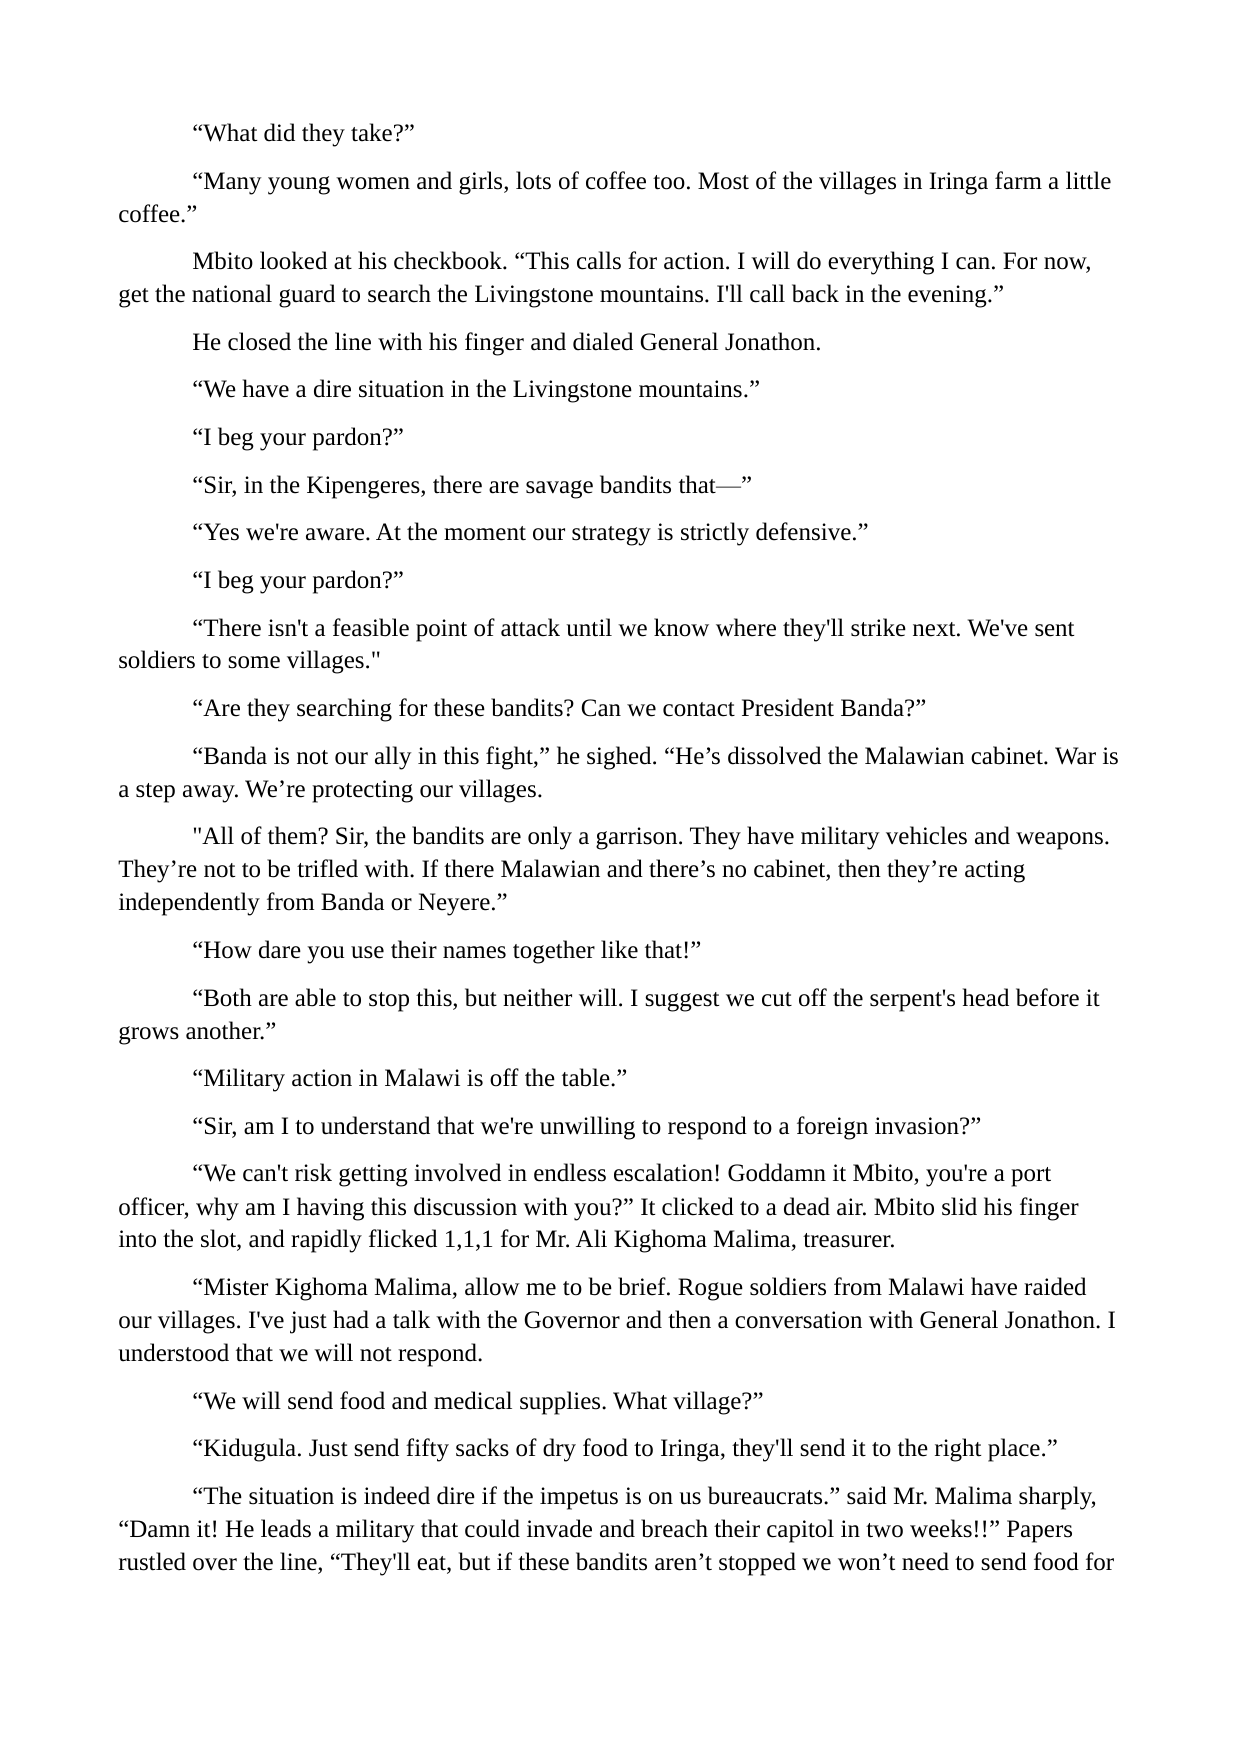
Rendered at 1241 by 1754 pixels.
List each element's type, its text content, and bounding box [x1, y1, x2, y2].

text “How dare you use their names together like that!” [118, 935, 1122, 964]
text “The situation is indeed dire if the impetus is on us bureaucrats.” said Mr. Malima sharply, “Damn it! He leads a military that could invade and breach their capitol in two weeks!!” Papers rustled over the line, “They'll eat, but if these bandits aren’t stopped we won’t need to send food for [118, 1481, 1122, 1576]
text "All of them? Sir, the bandits are only a garrison. They have military vehicles and weapons. They’re not to be trifled with. If there Malawian and there’s no cabinet, then they’re acting independently from Banda or Neyere.” [118, 821, 1122, 916]
text “There isn't a feasible point of attack until we know where they'll strike next. We've sent soldiers to some villages." [118, 613, 1122, 674]
text “Kidugula. Just send fifty sacks of dry food to Iringa, they'll send it to the right place.” [118, 1433, 1122, 1462]
text “Sir, in the Kipengeres, there are savage bandits that—” [118, 470, 1122, 498]
text “Mister Kighoma Malima, allow me to be brief. Rogue soldiers from Malawi have raided our villages. I've just had a talk with the Governor and then a conversation with General Jonathon. I understood that we will not respond. [118, 1272, 1122, 1367]
text “Military action in Malawi is off the table.” [118, 1063, 1122, 1092]
text “We have a dire situation in the Livingstone mountains.” [118, 374, 1122, 403]
text “What did they take?” [118, 118, 1122, 147]
text “We can't risk getting involved in endless escalation! Goddamn it Mbito, you're a port officer, why am I having this discussion with you?” It clicked to a dead air. Mbito slid his finger into the slot, and rapidly flicked 1,1,1 for Mr. Ali Kighoma Malima, treasurer. [118, 1158, 1122, 1253]
text “Many young women and girls, lots of coffee too. Most of the villages in Iringa farm a little coffee.” [118, 166, 1122, 227]
text “Sir, am I to understand that we're unwilling to respond to a foreign invasion?” [118, 1111, 1122, 1140]
text “I beg your pardon?” [118, 422, 1122, 451]
text “Are they searching for these bandits? Can we contact President Banda?” [118, 693, 1122, 722]
text “I beg your pardon?” [118, 565, 1122, 594]
text “Banda is not our ally in this fight,” he sighed. “He’s dissolved the Malawian cabinet. War is a step away. We’re protecting our villages. [118, 741, 1122, 803]
text Mbito looked at his checkbook. “This calls for action. I will do everything I can. For now, get the national guard to search the Livingstone mountains. I'll call back in the evening.” [118, 246, 1122, 308]
text “Yes we're aware. At the moment our strategy is strictly defensive.” [118, 517, 1122, 546]
text “Both are able to stop this, but neither will. I suggest we cut off the serpent's head before it grows another.” [118, 983, 1122, 1044]
text He closed the line with his finger and dialed General Jonathon. [118, 327, 1122, 356]
text “We will send food and medical supplies. What village?” [118, 1386, 1122, 1414]
